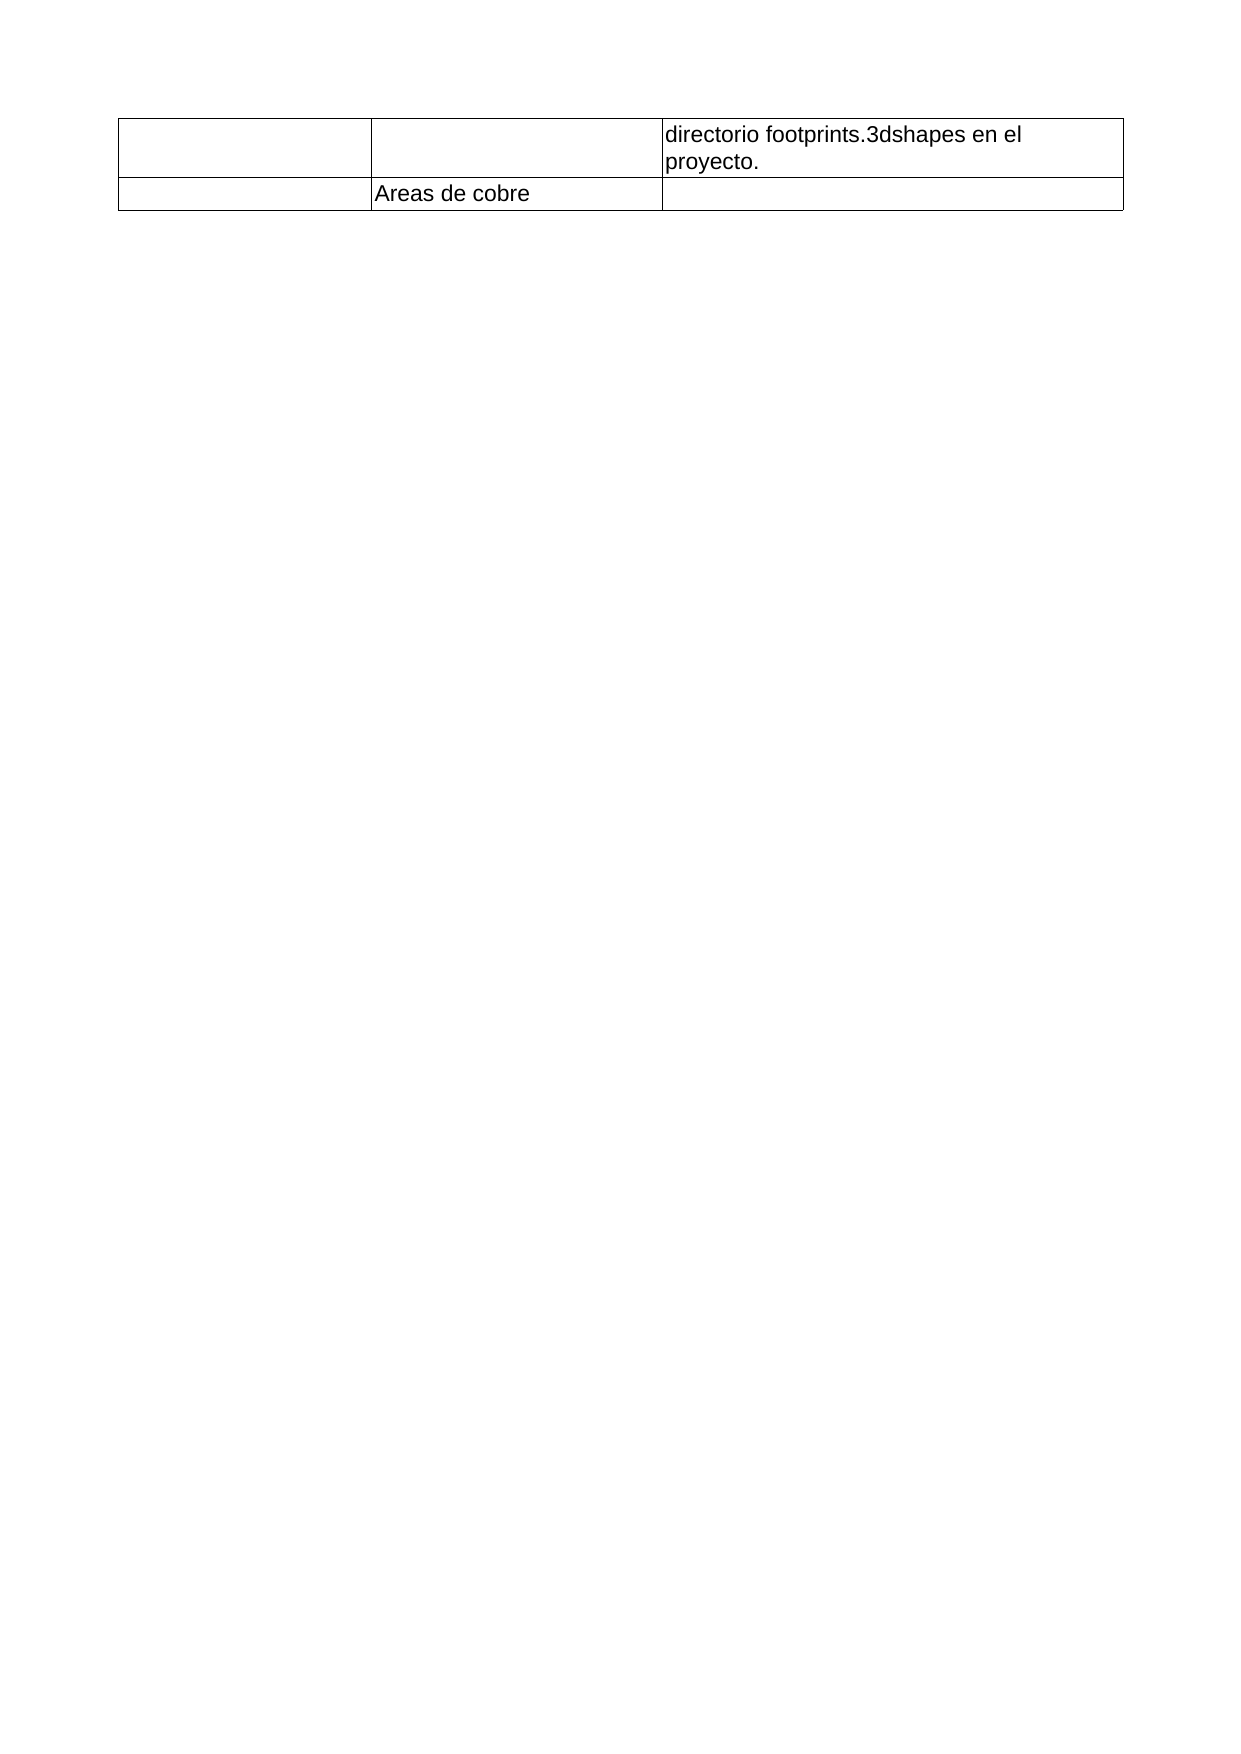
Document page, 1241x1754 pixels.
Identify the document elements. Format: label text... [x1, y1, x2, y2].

table_cell [663, 178, 1123, 209]
table_cell [119, 178, 371, 209]
table_cell directorio footprints.3dshapes en el proyecto. [663, 119, 1123, 177]
table_cell [119, 119, 371, 177]
table_cell Areas de cobre [372, 178, 662, 209]
table_cell [372, 119, 662, 177]
